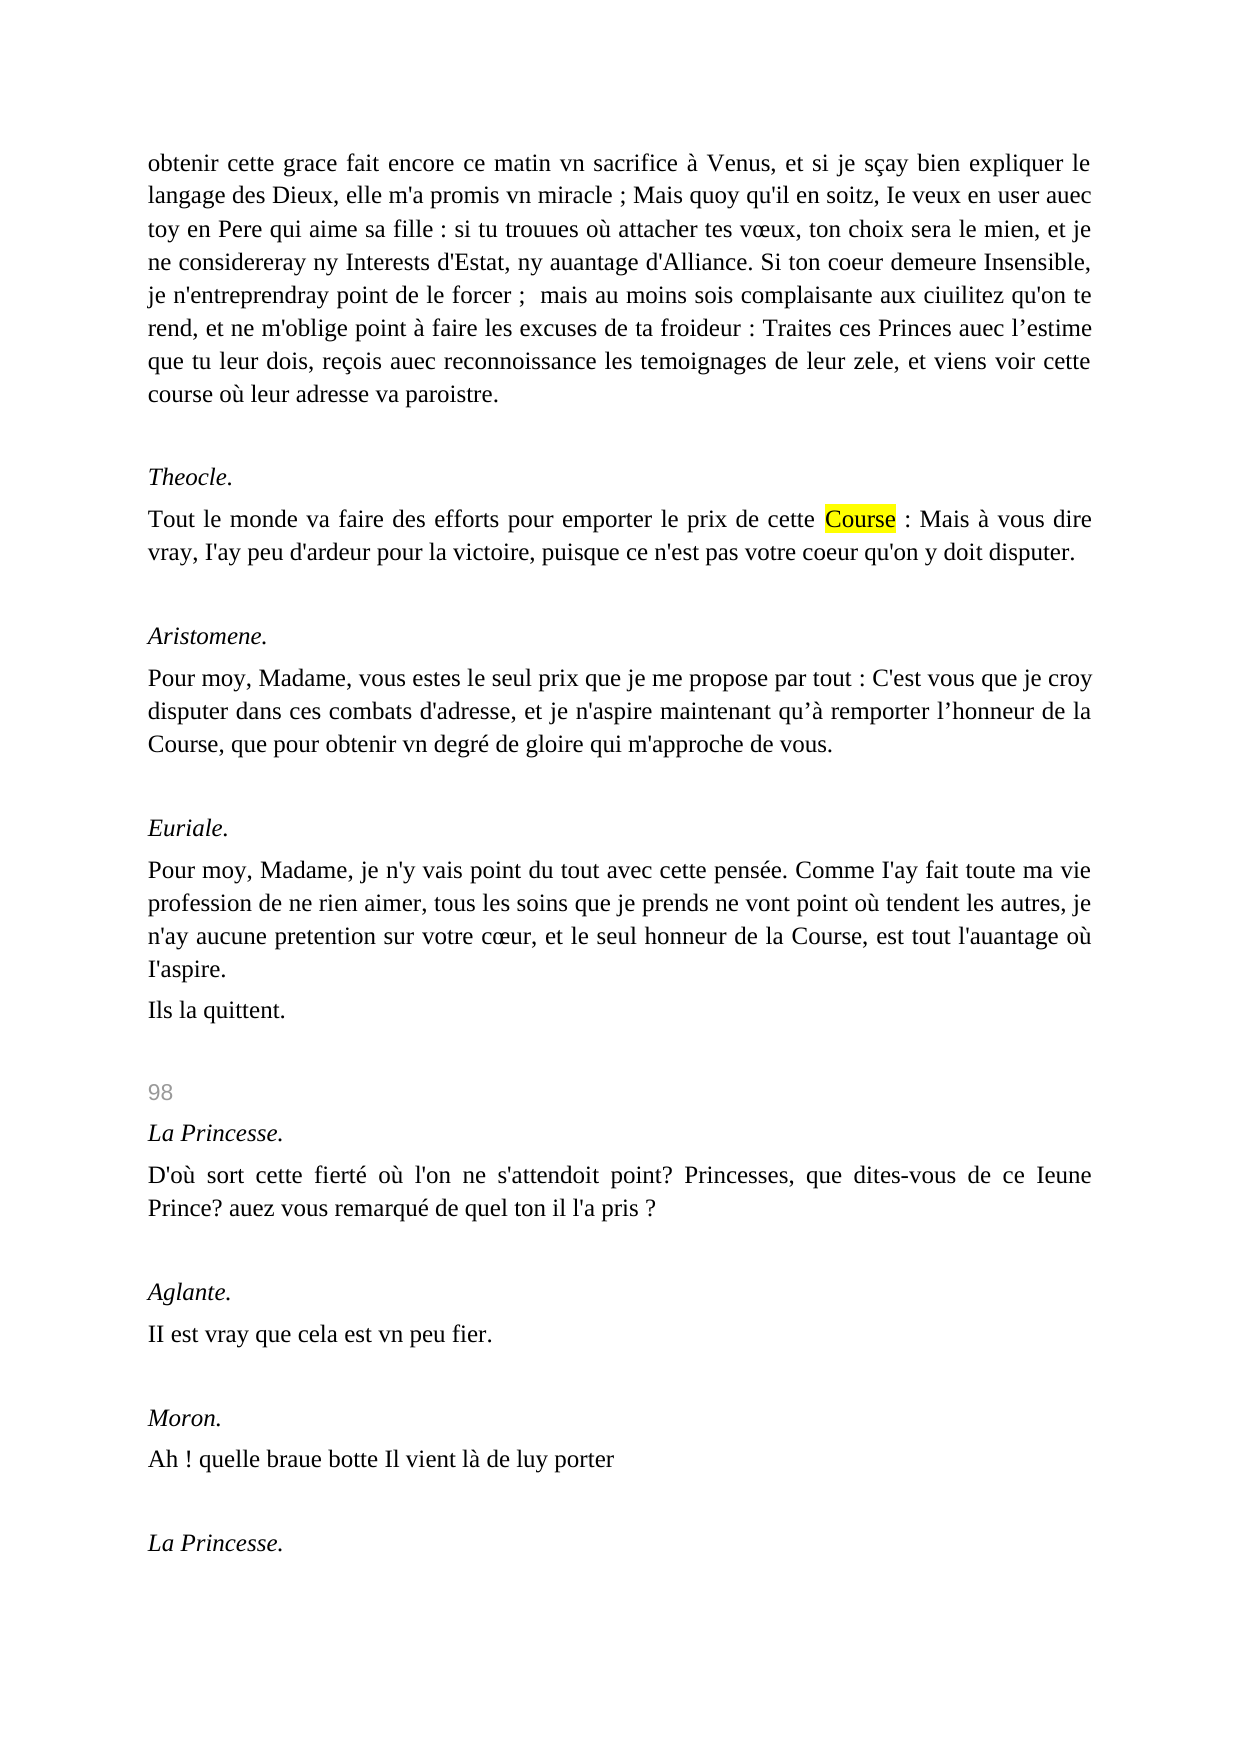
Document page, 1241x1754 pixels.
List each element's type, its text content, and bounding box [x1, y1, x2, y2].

text Aristomene. [148, 621, 1093, 650]
text Ils la quittent. [148, 996, 1093, 1024]
text Pour moy, Madame, vous estes le seul prix que je me propose par tout : C'est vous que je croy disputer dans ces combats d'adresse, et je n'aspire maintenant qu’à remporter l’honneur de la Course, que pour obtenir vn degré de gloire qui m'approche de vous. [148, 663, 1093, 758]
text La Princesse. [148, 1528, 1093, 1557]
text Aglante. [148, 1277, 1093, 1306]
text Moron. [148, 1403, 1093, 1431]
text Ah ! quelle braue botte Il vient là de luy porter [148, 1444, 1093, 1473]
text Euriale. [148, 813, 1093, 842]
text obtenir cette grace fait encore ce matin vn sacrifice à Venus, et si je sçay bien expliquer le langage des Dieux, elle m'a promis vn miracle ; Mais quoy qu'il en soitz, Ie veux en user auec toy en Pere qui aime sa fille : si tu trouues où attacher tes vœux, ton choix sera le mien, et je ne considereray ny Interests d'Estat, ny auantage d'Alliance. Si ton coeur demeure Insensible, je n'entreprendray point de le forcer ; mais au moins sois complaisante aux ciuilitez qu'on te rend, et ne m'oblige point à faire les excuses de ta froideur : Traites ces Princes auec l’estime que tu leur dois, reçois auec reconnoissance les temoignages de leur zele, et viens voir cette course où leur adresse va paroistre. [148, 148, 1093, 407]
text 98 [173, 1079, 1093, 1106]
text D'où sort cette fierté où l'on ne s'attendoit point? Princesses, que dites-vous de ce Ieune Prince? auez vous remarqué de quel ton il l'a pris ? [148, 1160, 1093, 1222]
text Tout le monde va faire des efforts pour emporter le prix de cette Course : Mais à vous dire vray, I'ay peu d'ardeur pour la victoire, puisque ce n'est pas votre coeur qu'on y doit disputer. [148, 504, 1093, 566]
text Theocle. [148, 462, 1093, 491]
text La Princesse. [148, 1118, 1093, 1147]
text Pour moy, Madame, je n'y vais point du tout avec cette pensée. Comme I'ay fait toute ma vie profession de ne rien aimer, tous les soins que je prends ne vont point où tendent les autres, je n'ay aucune pretention sur votre cœur, et le seul honneur de la Course, est tout l'auantage où I'aspire. [148, 855, 1093, 982]
text II est vray que cela est vn peu fier. [148, 1319, 1093, 1348]
